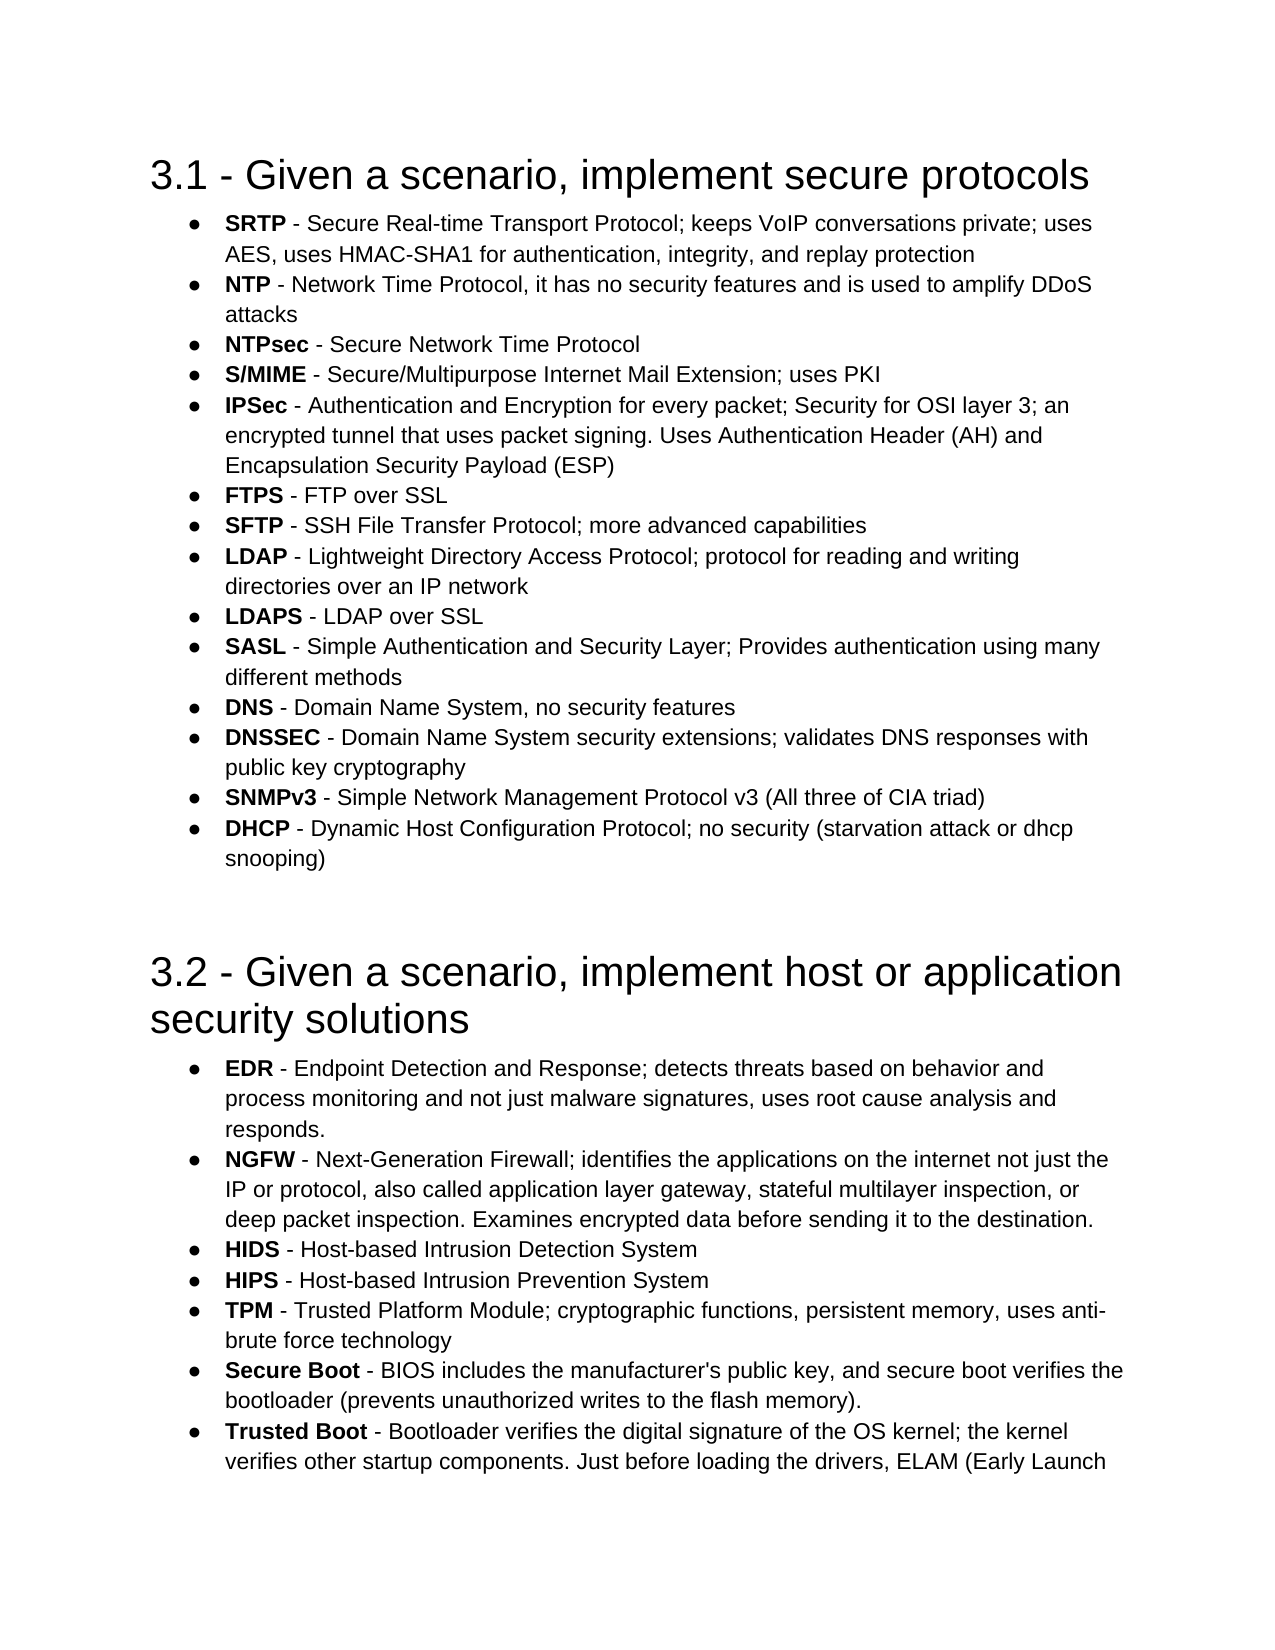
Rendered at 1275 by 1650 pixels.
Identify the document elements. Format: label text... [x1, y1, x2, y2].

list SNMPv3 - Simple Network Management Protocol v3 (All three of CIA triad) [187, 784, 1125, 811]
list NGFW - Next-Generation Firewall; identifies the applications on the internet not just the IP or protocol, also called application layer gateway, stateful multilayer inspection, or deep packet inspection. Examines encrypted data before sending it to the destination. [187, 1146, 1125, 1233]
list NTP - Network Time Protocol, it has no security features and is used to amplify DDoS attacks [187, 271, 1125, 327]
list LDAP - Lightweight Directory Access Protocol; protocol for reading and writing directories over an IP network [187, 543, 1125, 599]
list HIDS - Host-based Intrusion Detection System [187, 1236, 1125, 1263]
list SFTP - SSH File Transfer Protocol; more advanced capabilities [187, 512, 1125, 539]
list Trusted Boot - Bootloader verifies the digital signature of the OS kernel; the kernel verifies other startup components. Just before loading the drivers, ELAM (Early Launch [187, 1418, 1125, 1474]
list DHCP - Dynamic Host Configuration Protocol; no security (starvation attack or dhcp snooping) [187, 814, 1125, 871]
subtitle 3.2 - Given a scenario, implement host or application security solutions [150, 947, 1125, 1043]
list DNSSEC - Domain Name System security extensions; validates DNS responses with public key cryptography [187, 724, 1125, 781]
list DNS - Domain Name System, no security features [187, 694, 1125, 720]
list SASL - Simple Authentication and Security Layer; Provides authentication using many different methods [187, 633, 1125, 690]
list IPSec - Authentication and Encryption for every packet; Security for OSI layer 3; an encrypted tunnel that uses packet signing. Uses Authentication Header (AH) and Encapsulation Security Payload (ESP) [187, 392, 1125, 478]
list SRTP - Secure Real-time Transport Protocol; keeps VoIP conversations private; uses AES, uses HMAC-SHA1 for authentication, integrity, and replay protection [187, 210, 1125, 267]
list EDR - Endpoint Detection and Response; detects threats based on behavior and process monitoring and not just malware signatures, uses root cause analysis and responds. [187, 1055, 1125, 1142]
list HIPS - Host-based Intrusion Prevention System [187, 1267, 1125, 1293]
list NTPsec - Secure Network Time Protocol [187, 331, 1125, 358]
list FTPS - FTP over SSL [187, 482, 1125, 509]
list TPM - Trusted Platform Module; cryptographic functions, persistent memory, uses anti-brute force technology [187, 1297, 1125, 1353]
list LDAPS - LDAP over SSL [187, 603, 1125, 629]
list S/MIME - Secure/Multipurpose Internet Mail Extension; uses PKI [187, 361, 1125, 388]
list Secure Boot - BIOS includes the manufacturer's public key, and secure boot verifies the bootloader (prevents unauthorized writes to the flash memory). [187, 1357, 1125, 1414]
subtitle 3.1 - Given a scenario, implement secure protocols [150, 150, 1125, 198]
